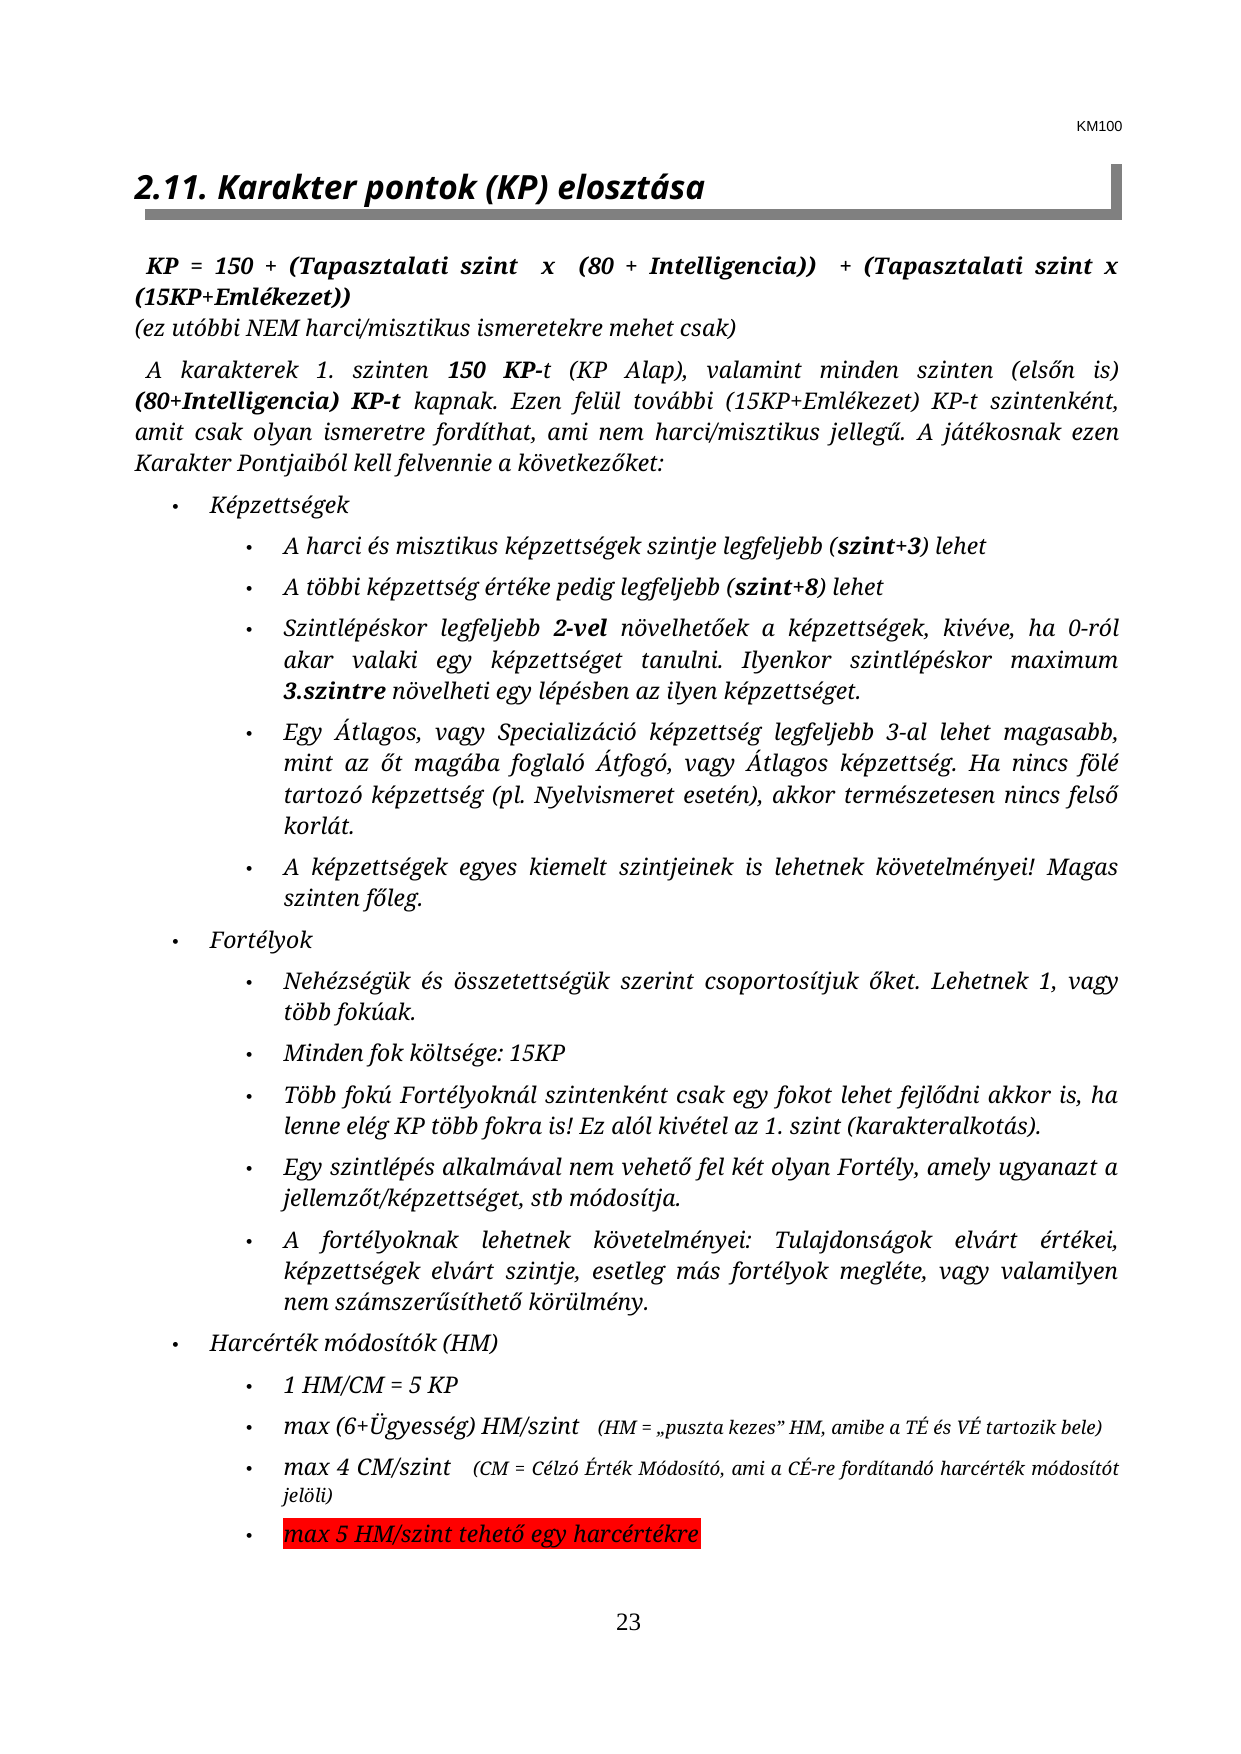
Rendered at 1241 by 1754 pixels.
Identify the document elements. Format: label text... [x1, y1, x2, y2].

list 1 HM/CM = 5 KP [246, 1368, 1122, 1400]
list A többi képzettség értéke pedig legfeljebb (szint+8) lehet [246, 571, 1122, 602]
list max 5 HM/szint tehető egy harcértékre [246, 1518, 1122, 1549]
list A fortélyoknak lehetnek követelményei: Tulajdonságok elvárt értékei, képzettségek elvárt szintje, esetleg más fortélyok megléte, vagy valamilyen nem számszerűsíthető körülmény. [246, 1223, 1122, 1317]
list Harcérték módosítók (HM) [172, 1327, 1122, 1358]
list Több fokú Fortélyoknál szintenként csak egy fokot lehet fejlődni akkor is, ha lenne elég KP több fokra is! Ez alól kivétel az 1. szint (karakteralkotás). [246, 1078, 1122, 1141]
list Szintlépéskor legfeljebb 2-vel növelhetőek a képzettségek, kivéve, ha 0-ról akar valaki egy képzettséget tanulni. Ilyenkor szintlépéskor maximum 3.szintre növelheti egy lépésben az ilyen képzettséget. [246, 612, 1122, 706]
list A képzettségek egyes kiemelt szintjeinek is lehetnek követelményei! Magas szinten főleg. [246, 851, 1122, 913]
list max 4 CM/szint (CM = Célzó Érték Módosító, ami a CÉ-re fordítandó harcérték módosítót jelöli) [246, 1451, 1122, 1508]
text KP = 150 + (Tapasztalati szint x (80 + Intelligencia)) + (Tapasztalati szint x (15KP+Emlékezet)) (ez utóbbi NEM harci/misztikus ismeretekre mehet csak) [134, 250, 1122, 343]
list Egy szintlépés alkalmával nem vehető fel két olyan Fortély, amely ugyanazt a jellemzőt/képzettséget, stb módosítja. [246, 1151, 1122, 1213]
list Fortélyok [172, 923, 1122, 955]
subtitle Karakter pontok (KP) elosztása [134, 164, 1111, 209]
list A harci és misztikus képzettségek szintje legfeljebb (szint+3) lehet [246, 530, 1122, 561]
text A karakterek 1. szinten 150 KP-t (KP Alap), valamint minden szinten (elsőn is) (80+Intelligencia) KP-t kapnak. Ezen felül további (15KP+Emlékezet) KP-t szintenként, amit csak olyan ismeretre fordíthat, ami nem harci/misztikus jellegű. A játékosnak ezen Karakter Pontjaiból kell felvennie a következőket: [134, 353, 1122, 478]
list max (6+Ügyesség) HM/szint (HM = „puszta kezes” HM, amibe a TÉ és VÉ tartozik bele) [246, 1410, 1122, 1441]
list Nehézségük és összetettségük szerint csoportosítjuk őket. Lehetnek 1, vagy több fokúak. [246, 965, 1122, 1027]
list Képzettségek [172, 488, 1122, 520]
list Egy Átlagos, vagy Specializáció képzettség legfeljebb 3-al lehet magasabb, mint az őt magába foglaló Átfogó, vagy Átlagos képzettség. Ha nincs fölé tartozó képzettség (pl. Nyelvismeret esetén), akkor természetesen nincs felső korlát. [246, 716, 1122, 841]
list Minden fok költsége: 15KP [246, 1037, 1122, 1068]
